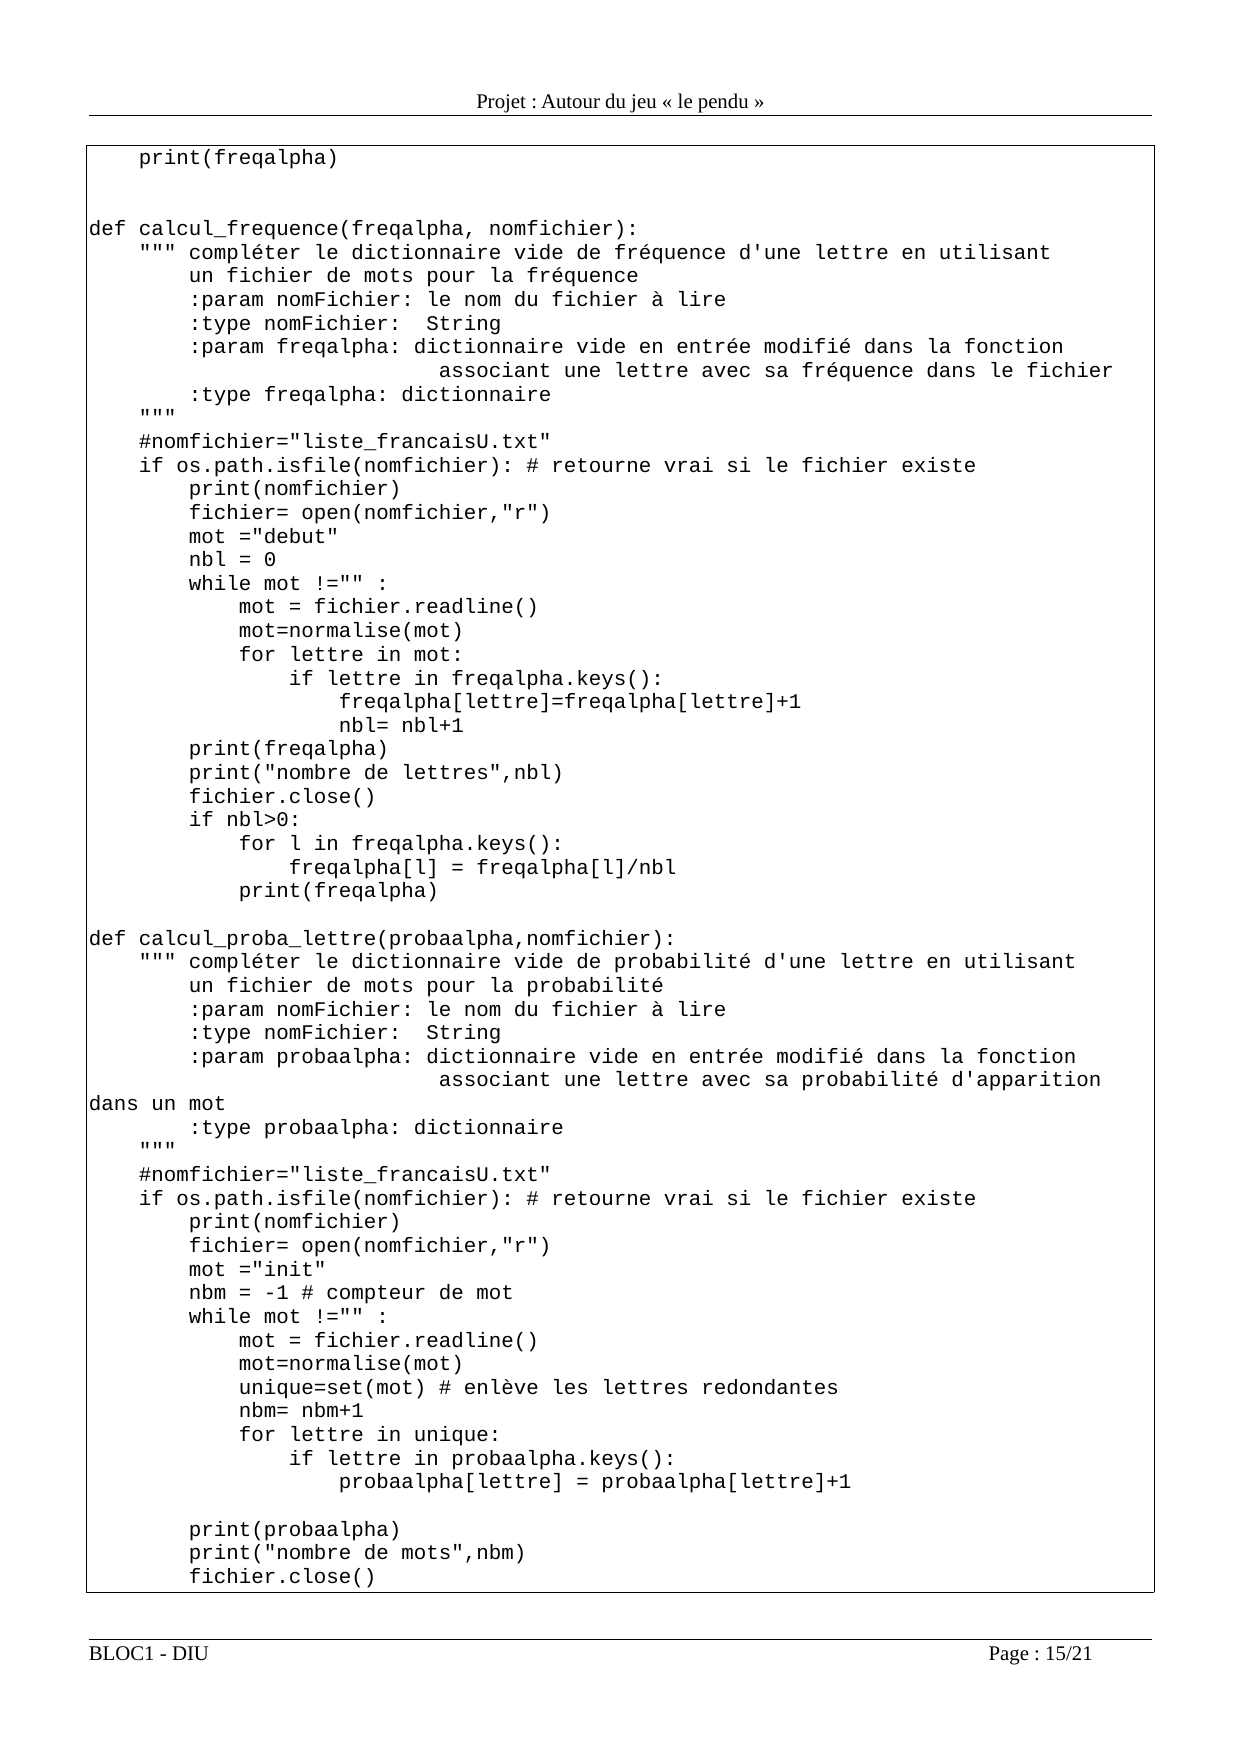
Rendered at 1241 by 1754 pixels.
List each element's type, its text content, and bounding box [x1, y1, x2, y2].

text """ [88, 1140, 1152, 1164]
text if os.path.isfile(nomfichier): # retourne vrai si le fichier existe [88, 1188, 1152, 1211]
text def calcul_proba_lettre(probaalpha,nomfichier): [88, 928, 1152, 951]
text if lettre in probaalpha.keys(): [88, 1448, 1152, 1471]
text un fichier de mots pour la fréquence [88, 266, 1152, 289]
text if nbl>0: [88, 809, 1152, 833]
text :param nomFichier: le nom du fichier à lire [88, 998, 1152, 1022]
text :type nomFichier: String [88, 313, 1152, 336]
text fichier.close() [87, 1563, 1154, 1592]
text nbm = -1 # compteur de mot [88, 1282, 1152, 1306]
text mot = fichier.readline() [88, 597, 1152, 620]
text while mot !="" : [88, 1306, 1152, 1329]
text print("nombre de lettres",nbl) [88, 762, 1152, 786]
text mot ="init" [88, 1259, 1152, 1282]
text nbm= nbm+1 [88, 1401, 1152, 1424]
text mot=normalise(mot) [88, 1353, 1152, 1377]
text """ [88, 407, 1152, 431]
text print(freqalpha) [88, 738, 1152, 762]
text mot ="debut" [88, 526, 1152, 549]
text if os.path.isfile(nomfichier): # retourne vrai si le fichier existe [88, 455, 1152, 478]
text for lettre in unique: [88, 1424, 1152, 1448]
text nbl = 0 [88, 549, 1152, 573]
text """ compléter le dictionnaire vide de fréquence d'une lettre en utilisant [88, 242, 1152, 266]
text print(nomfichier) [88, 478, 1152, 502]
text print("nombre de mots",nbm) [88, 1542, 1152, 1563]
text for l in freqalpha.keys(): [88, 833, 1152, 857]
text def calcul_frequence(freqalpha, nomfichier): [88, 218, 1152, 242]
text fichier.close() [88, 786, 1152, 809]
text mot=normalise(mot) [88, 620, 1152, 644]
text :type freqalpha: dictionnaire [88, 384, 1152, 407]
text associant une lettre avec sa fréquence dans le fichier [88, 360, 1152, 384]
text associant une lettre avec sa probabilité d'apparition dans un mot [88, 1069, 1152, 1117]
text un fichier de mots pour la probabilité [88, 975, 1152, 998]
text fichier= open(nomfichier,"r") [88, 502, 1152, 526]
text if lettre in freqalpha.keys(): [88, 667, 1152, 691]
text nbl= nbl+1 [88, 715, 1152, 738]
text mot = fichier.readline() [88, 1329, 1152, 1353]
text fichier= open(nomfichier,"r") [88, 1235, 1152, 1259]
text probaalpha[lettre] = probaalpha[lettre]+1 [88, 1471, 1152, 1495]
text :param nomFichier: le nom du fichier à lire [88, 289, 1152, 313]
text """ compléter le dictionnaire vide de probabilité d'une lettre en utilisant [88, 951, 1152, 975]
text for lettre in mot: [88, 644, 1152, 667]
text freqalpha[lettre]=freqalpha[lettre]+1 [88, 691, 1152, 715]
text :type probaalpha: dictionnaire [88, 1117, 1152, 1140]
text print(freqalpha) [88, 880, 1152, 904]
text print(probaalpha) [88, 1519, 1152, 1542]
text #nomfichier="liste_francaisU.txt" [88, 431, 1152, 455]
text :type nomFichier: String [88, 1022, 1152, 1046]
text while mot !="" : [88, 573, 1152, 597]
text print(nomfichier) [88, 1211, 1152, 1235]
text #nomfichier="liste_francaisU.txt" [88, 1164, 1152, 1188]
text unique=set(mot) # enlève les lettres redondantes [88, 1377, 1152, 1401]
text freqalpha[l] = freqalpha[l]/nbl [88, 857, 1152, 880]
text :param probaalpha: dictionnaire vide en entrée modifié dans la fonction [88, 1046, 1152, 1069]
text :param freqalpha: dictionnaire vide en entrée modifié dans la fonction [88, 336, 1152, 360]
text print(freqalpha) [87, 146, 1154, 171]
